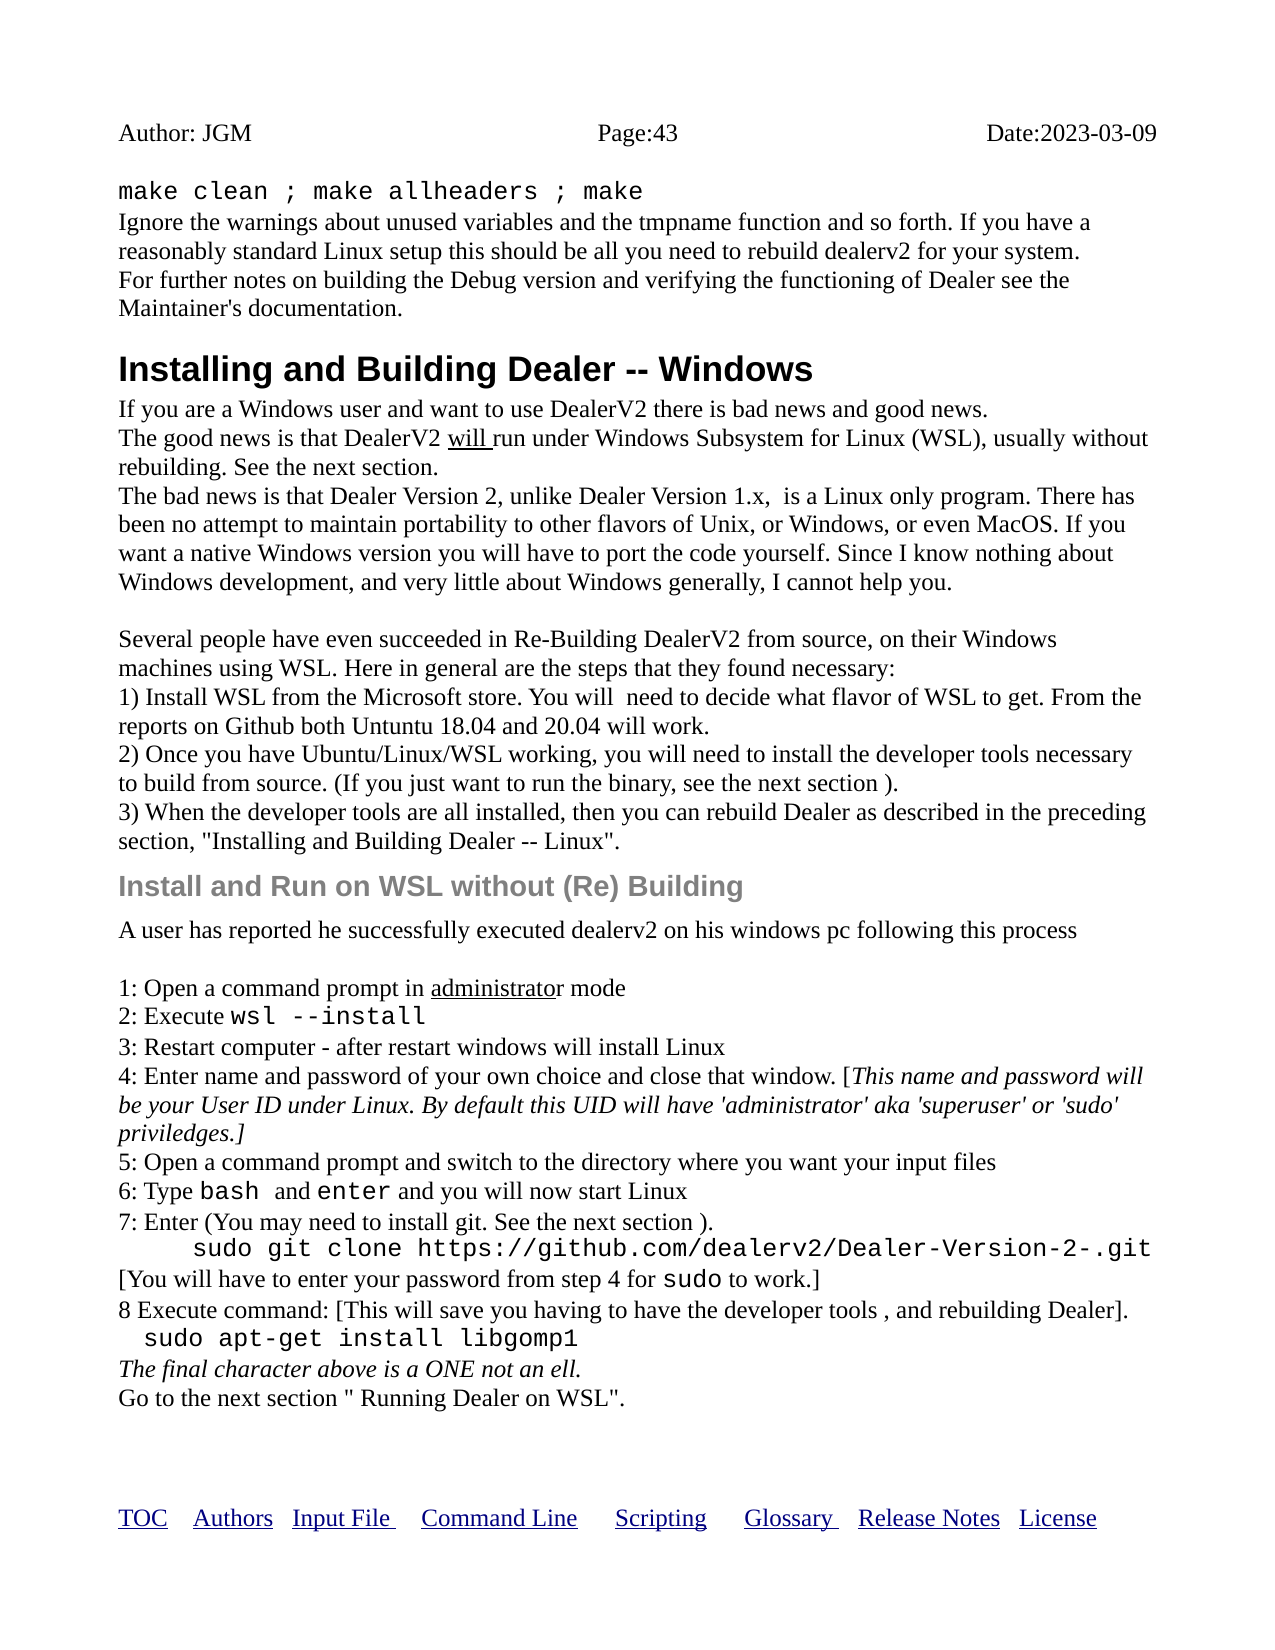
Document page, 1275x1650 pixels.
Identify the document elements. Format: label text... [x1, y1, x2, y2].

text The bad news is that Dealer Version 2, unlike Dealer Version 1.x, is a Linux only program. There has been no attempt to maintain portability to other flavors of Unix, or Windows, or even MacOS. If you want a native Windows version you will have to port the code yourself. Since I know nothing about Windows development, and very little about Windows generally, I cannot help you. [118, 481, 1157, 596]
text 6: Type bash and enter and you will now start Linux [118, 1176, 1157, 1207]
text make clean ; make allheaders ; make [118, 176, 1157, 207]
text 2: Execute wsl --install [118, 1001, 1157, 1032]
text A user has reported he successfully executed dealerv2 on his windows pc following this process [118, 915, 1157, 944]
text 5: Open a command prompt and switch to the directory where you want your input files [118, 1147, 1157, 1176]
text The good news is that DealerV2 will run under Windows Subsystem for Linux (WSL), usually without rebuilding. See the next section. [118, 423, 1157, 481]
text The final character above is a ONE not an ell. [118, 1354, 1157, 1383]
text If you are a Windows user and want to use DealerV2 there is bad news and good news. [118, 394, 1157, 423]
text 2) Once you have Ubuntu/Linux/WSL working, you will need to install the developer tools necessary to build from source. (If you just want to run the binary, see the next section ). [118, 739, 1157, 797]
text sudo git clone https://github.com/dealerv2/Dealer-Version-2-.git [You will have to enter your password from step 4 for sudo to work.] [118, 1236, 1157, 1295]
text sudo apt-get install libgomp1 [118, 1323, 1157, 1354]
text 8 Execute command: [This will save you having to have the developer tools , and rebuilding Dealer]. [118, 1295, 1157, 1323]
text Ignore the warnings about unused variables and the tmpname function and so forth. If you have a reasonably standard Linux setup this should be all you need to rebuild dealerv2 for your system. [118, 207, 1157, 265]
text 7: Enter (You may need to install git. See the next section ). [118, 1207, 1157, 1236]
text Go to the next section " Running Dealer on WSL". [118, 1383, 1157, 1412]
text 3: Restart computer - after restart windows will install Linux [118, 1032, 1157, 1061]
subtitle Install and Run on WSL without (Re) Building [118, 869, 1157, 903]
text 4: Enter name and password of your own choice and close that window. [This name and password will be your User ID under Linux. By default this UID will have 'administrator' aka 'superuser' or 'sudo' priviledges.] [118, 1061, 1157, 1147]
subtitle Installing and Building Dealer -- Windows [118, 348, 1157, 388]
text Several people have even succeeded in Re-Building DealerV2 from source, on their Windows machines using WSL. Here in general are the steps that they found necessary: [118, 624, 1157, 682]
text 1) Install WSL from the Microsoft store. You will need to decide what flavor of WSL to get. From the reports on Github both Untuntu 18.04 and 20.04 will work. [118, 682, 1157, 739]
text 1: Open a command prompt in administrator mode [118, 973, 1157, 1001]
text For further notes on building the Debug version and verifying the functioning of Dealer see the Maintainer's documentation. [118, 265, 1157, 322]
text 3) When the developer tools are all installed, then you can rebuild Dealer as described in the preceding section, "Installing and Building Dealer -- Linux". [118, 797, 1157, 854]
